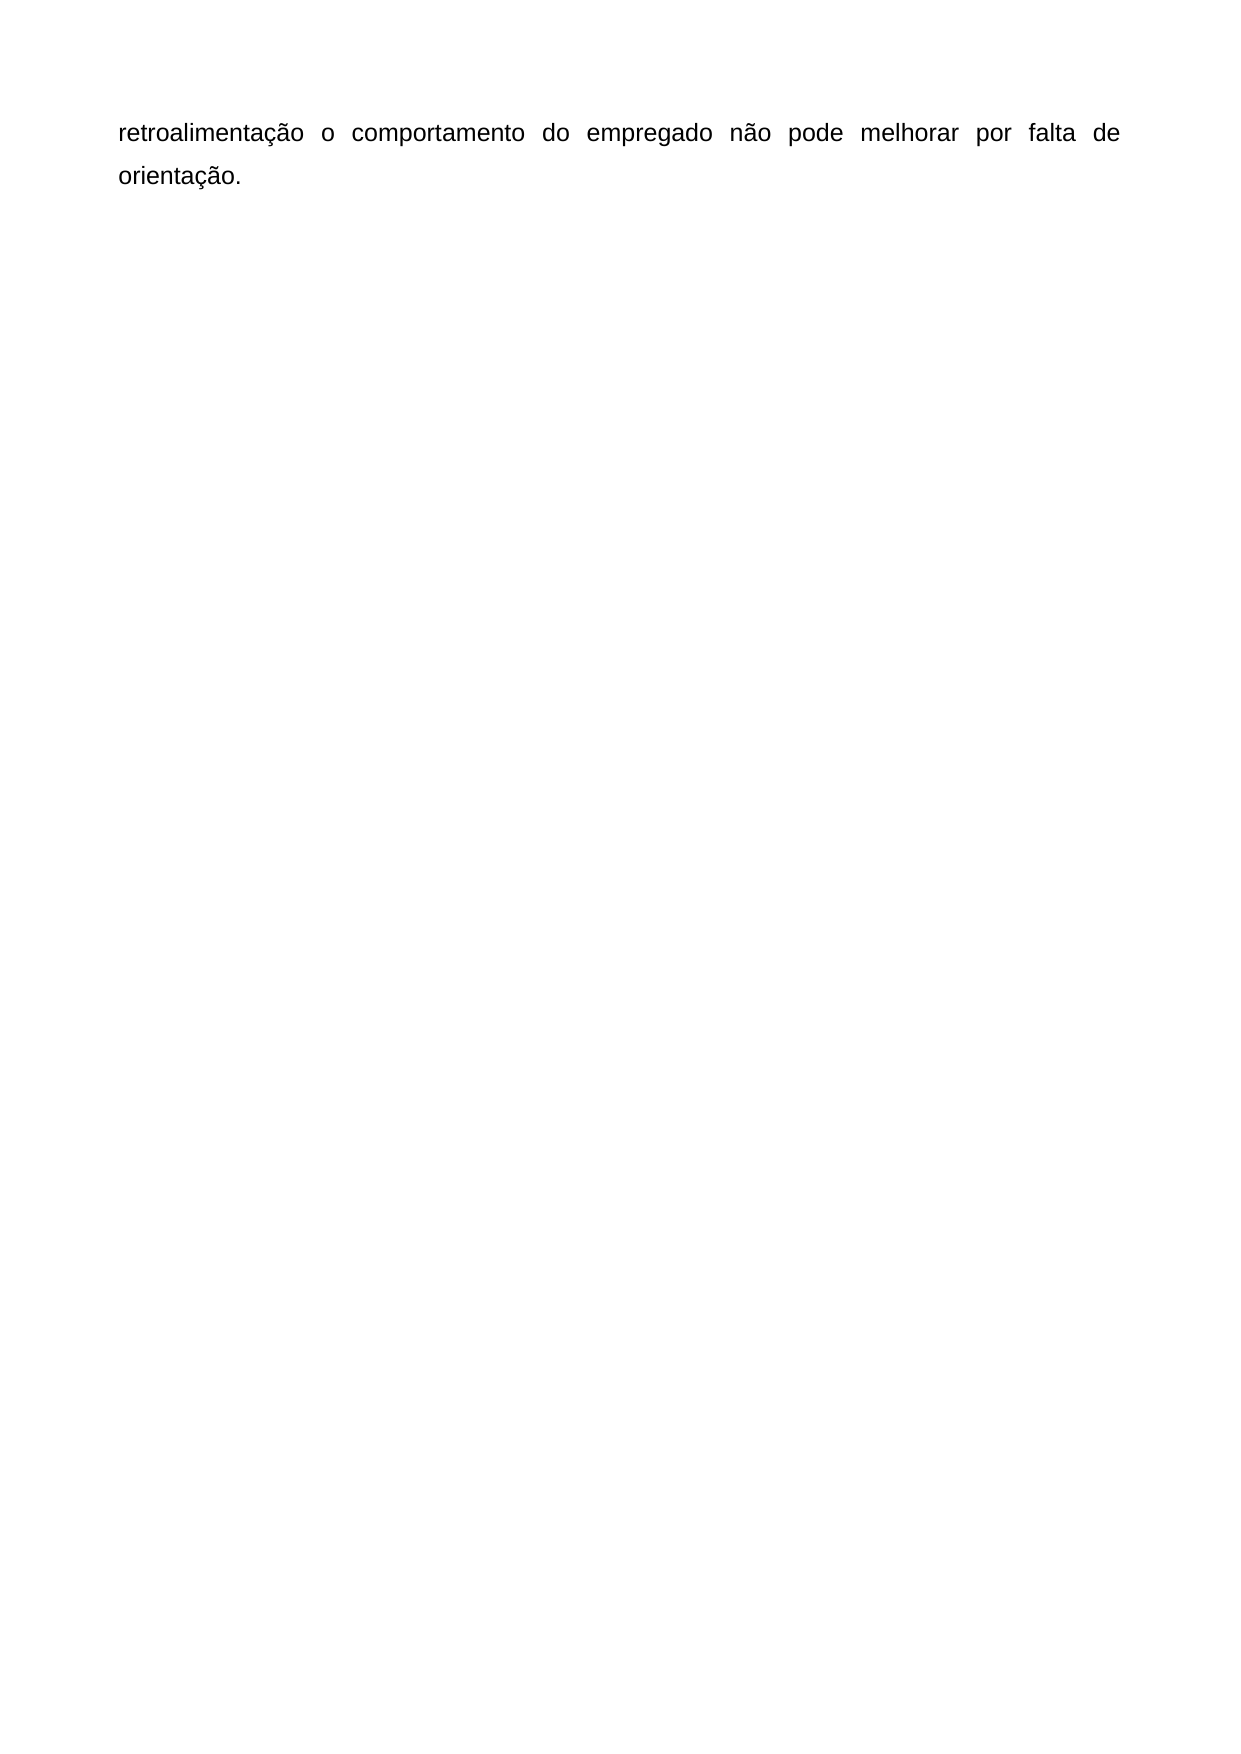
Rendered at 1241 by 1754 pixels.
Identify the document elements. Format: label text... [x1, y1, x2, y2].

text retroalimentação o comportamento do empregado não pode melhorar por falta de orientação. [118, 118, 1122, 190]
